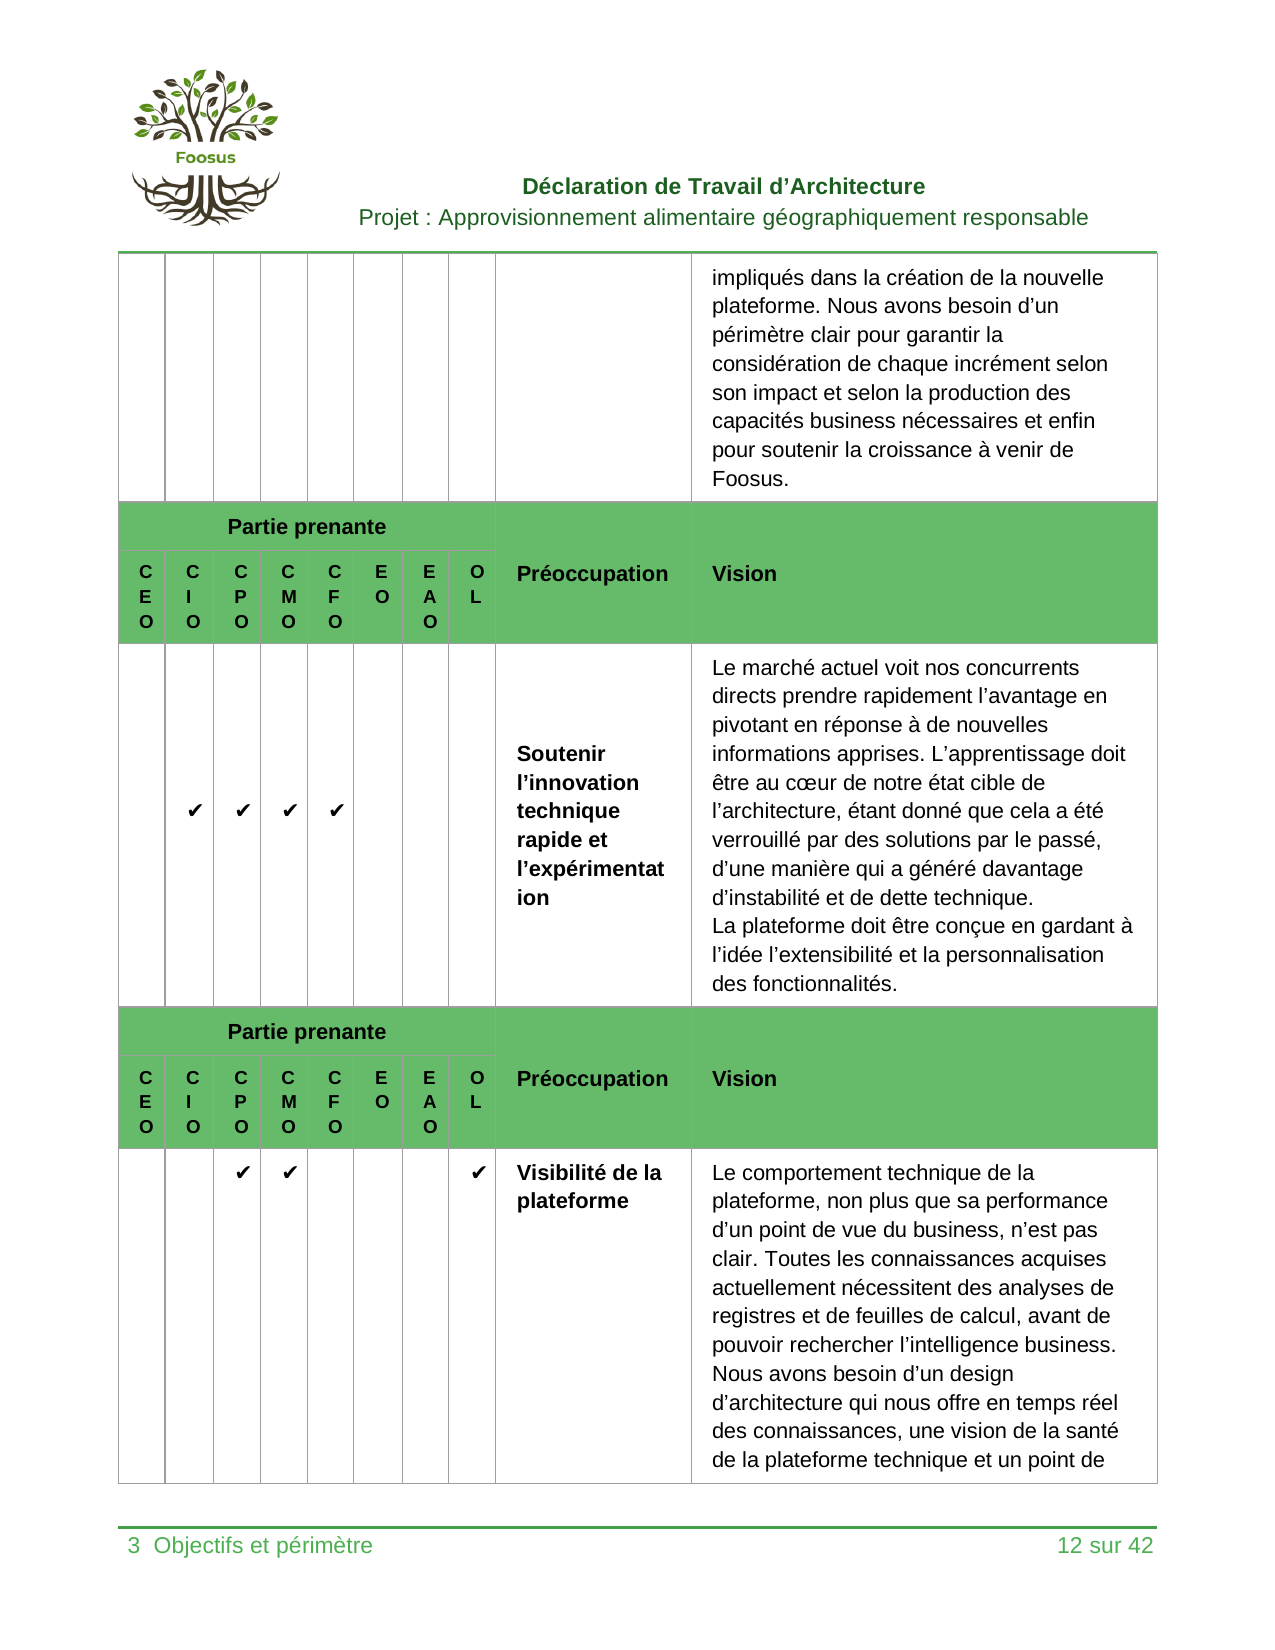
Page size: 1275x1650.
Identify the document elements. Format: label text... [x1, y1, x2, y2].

table_cell [449, 644, 495, 1006]
table_cell [119, 254, 164, 501]
table_cell CFO [308, 1056, 353, 1148]
table_cell [403, 254, 448, 501]
table_cell ✔️ [214, 1149, 260, 1482]
table_cell [449, 254, 495, 501]
table_cell OL [449, 1056, 495, 1148]
table_cell CFO [308, 551, 353, 643]
table_cell [214, 254, 260, 501]
table_cell CEO [119, 1056, 164, 1148]
table_cell impliqués dans la création de la nouvelle plateforme. Nous avons besoin d’un périmètre clair pour garantir la considération de chaque incrément selon son impact et selon la production des capacités business nécessaires et enfin pour soutenir la croissance à venir de Foosus. [692, 254, 1157, 501]
table_cell EAO [403, 551, 448, 643]
table_header Partie prenante [119, 1008, 495, 1055]
table_cell [403, 1149, 448, 1482]
table_cell Le marché actuel voit nos concurrents directs prendre rapidement l’avantage en pivotant en réponse à de nouvelles informations apprises. L’apprentissage doit être au cœur de notre état cible de l’architecture, étant donné que cela a été verrouillé par des solutions par le passé, d’une manière qui a généré davantage d’instabilité et de dette technique. La plateforme doit être conçue en gardant à l’idée l’extensibilité et la personnalisation des fonctionnalités. [692, 644, 1157, 1006]
table_cell [166, 1149, 213, 1482]
table_cell [354, 1149, 402, 1482]
table_header Partie prenante [119, 503, 495, 550]
table_cell EO [354, 1056, 402, 1148]
table_cell ✔️ [261, 1149, 307, 1482]
table_cell [496, 254, 691, 501]
picture [123, 64, 288, 231]
table_cell EAO [403, 1056, 448, 1148]
table_cell CPO [214, 1056, 260, 1148]
table_cell ✔️ [449, 1149, 495, 1482]
table_header Vision [692, 1008, 1157, 1148]
table_cell ✔️ [214, 644, 260, 1006]
table_cell [166, 254, 213, 501]
table_cell OL [449, 551, 495, 643]
table_cell [354, 254, 402, 501]
table_cell CPO [214, 551, 260, 643]
table_cell [119, 1149, 164, 1482]
table_cell [354, 644, 402, 1006]
table_cell Visibilité de la plateforme [496, 1149, 691, 1482]
table_cell ✔️ [261, 644, 307, 1006]
table_cell [261, 254, 307, 501]
table_cell CIO [166, 1056, 213, 1148]
table_header Préoccupation [496, 1008, 691, 1148]
table_cell CMO [261, 1056, 307, 1148]
table_cell CIO [166, 551, 213, 643]
table_cell ✔️ [166, 644, 213, 1006]
table_cell [308, 254, 353, 501]
table_cell EO [354, 551, 402, 643]
table_cell CEO [119, 551, 164, 643]
table_cell [403, 644, 448, 1006]
table_cell CMO [261, 551, 307, 643]
table_cell Le comportement technique de la plateforme, non plus que sa performance d’un point de vue du business, n’est pas clair. Toutes les connaissances acquises actuellement nécessitent des analyses de registres et de feuilles de calcul, avant de pouvoir rechercher l’intelligence business. Nous avons besoin d’un design d’architecture qui nous offre en temps réel des connaissances, une vision de la santé de la plateforme technique et un point de [692, 1149, 1157, 1482]
table_cell Soutenir l’innovation technique rapide et l’expérimentation [496, 644, 691, 1006]
table_cell [308, 1149, 353, 1482]
table_header Préoccupation [496, 503, 691, 643]
table_cell [119, 644, 164, 1006]
table_header Vision [692, 503, 1157, 643]
table_cell ✔️ [308, 644, 353, 1006]
